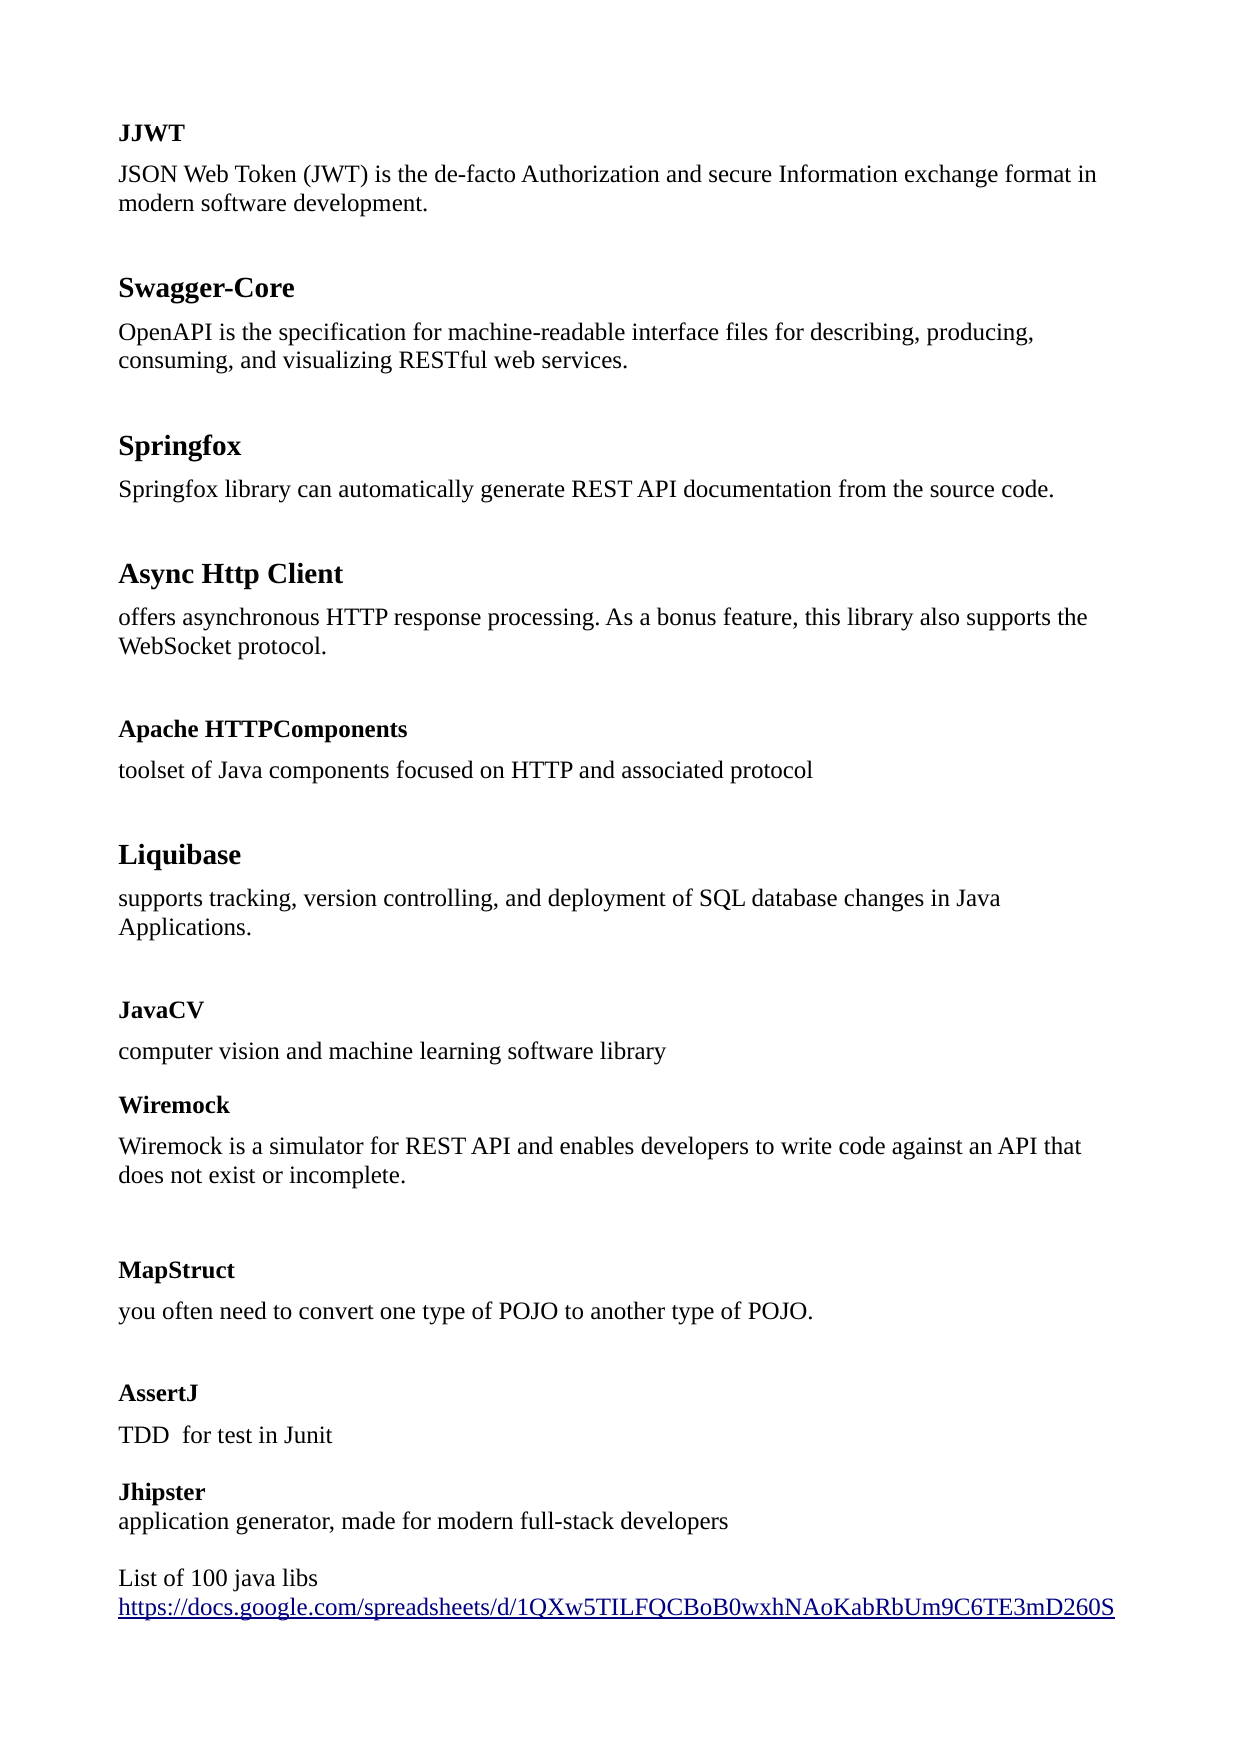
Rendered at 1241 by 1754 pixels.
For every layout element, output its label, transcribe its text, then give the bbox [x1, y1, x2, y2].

subtitle JavaCV [118, 995, 1122, 1023]
subtitle AssertJ [118, 1378, 1122, 1407]
text application generator, made for modern full-stack developers [118, 1506, 1122, 1535]
text Springfox library can automatically generate REST API documentation from the source code. [118, 474, 1122, 503]
text toolset of Java components focused on HTTP and associated protocol [118, 755, 1122, 784]
text supports tracking, version controlling, and deployment of SQL database changes in Java Applications. [118, 883, 1122, 941]
subtitle Wiremock [118, 1090, 1122, 1118]
text OpenAPI is the specification for machine-readable interface files for describing, producing, consuming, and visualizing RESTful web services. [118, 317, 1122, 374]
text offers asynchronous HTTP response processing. As a bonus feature, this library also supports the WebSocket protocol. [118, 602, 1122, 660]
subtitle Springfox [118, 428, 1122, 461]
text Wiremock is a simulator for REST API and enables developers to write code against an API that does not exist or incomplete. [118, 1131, 1122, 1188]
text JSON Web Token (JWT) is the de-facto Authorization and secure Information exchange format in modern software development. [118, 159, 1122, 217]
text Jhipster [118, 1477, 1122, 1506]
subtitle Swagger-Core [118, 271, 1122, 304]
subtitle Apache HTTPComponents [118, 714, 1122, 742]
subtitle MapStruct [118, 1255, 1122, 1283]
subtitle Liquibase [118, 837, 1122, 871]
subtitle Async Http Client [118, 556, 1122, 590]
text TDD for test in Junit [118, 1420, 1122, 1448]
text computer vision and machine learning software library [118, 1036, 1122, 1065]
text List of 100 java libs https://docs.google.com/spreadsheets/d/1QXw5TILFQCBoB0wxhNAoKabRbUm9C6TE3mD260S [118, 1563, 1122, 1621]
subtitle JJWT [118, 118, 1122, 147]
text you often need to convert one type of POJO to another type of POJO. [118, 1296, 1122, 1325]
